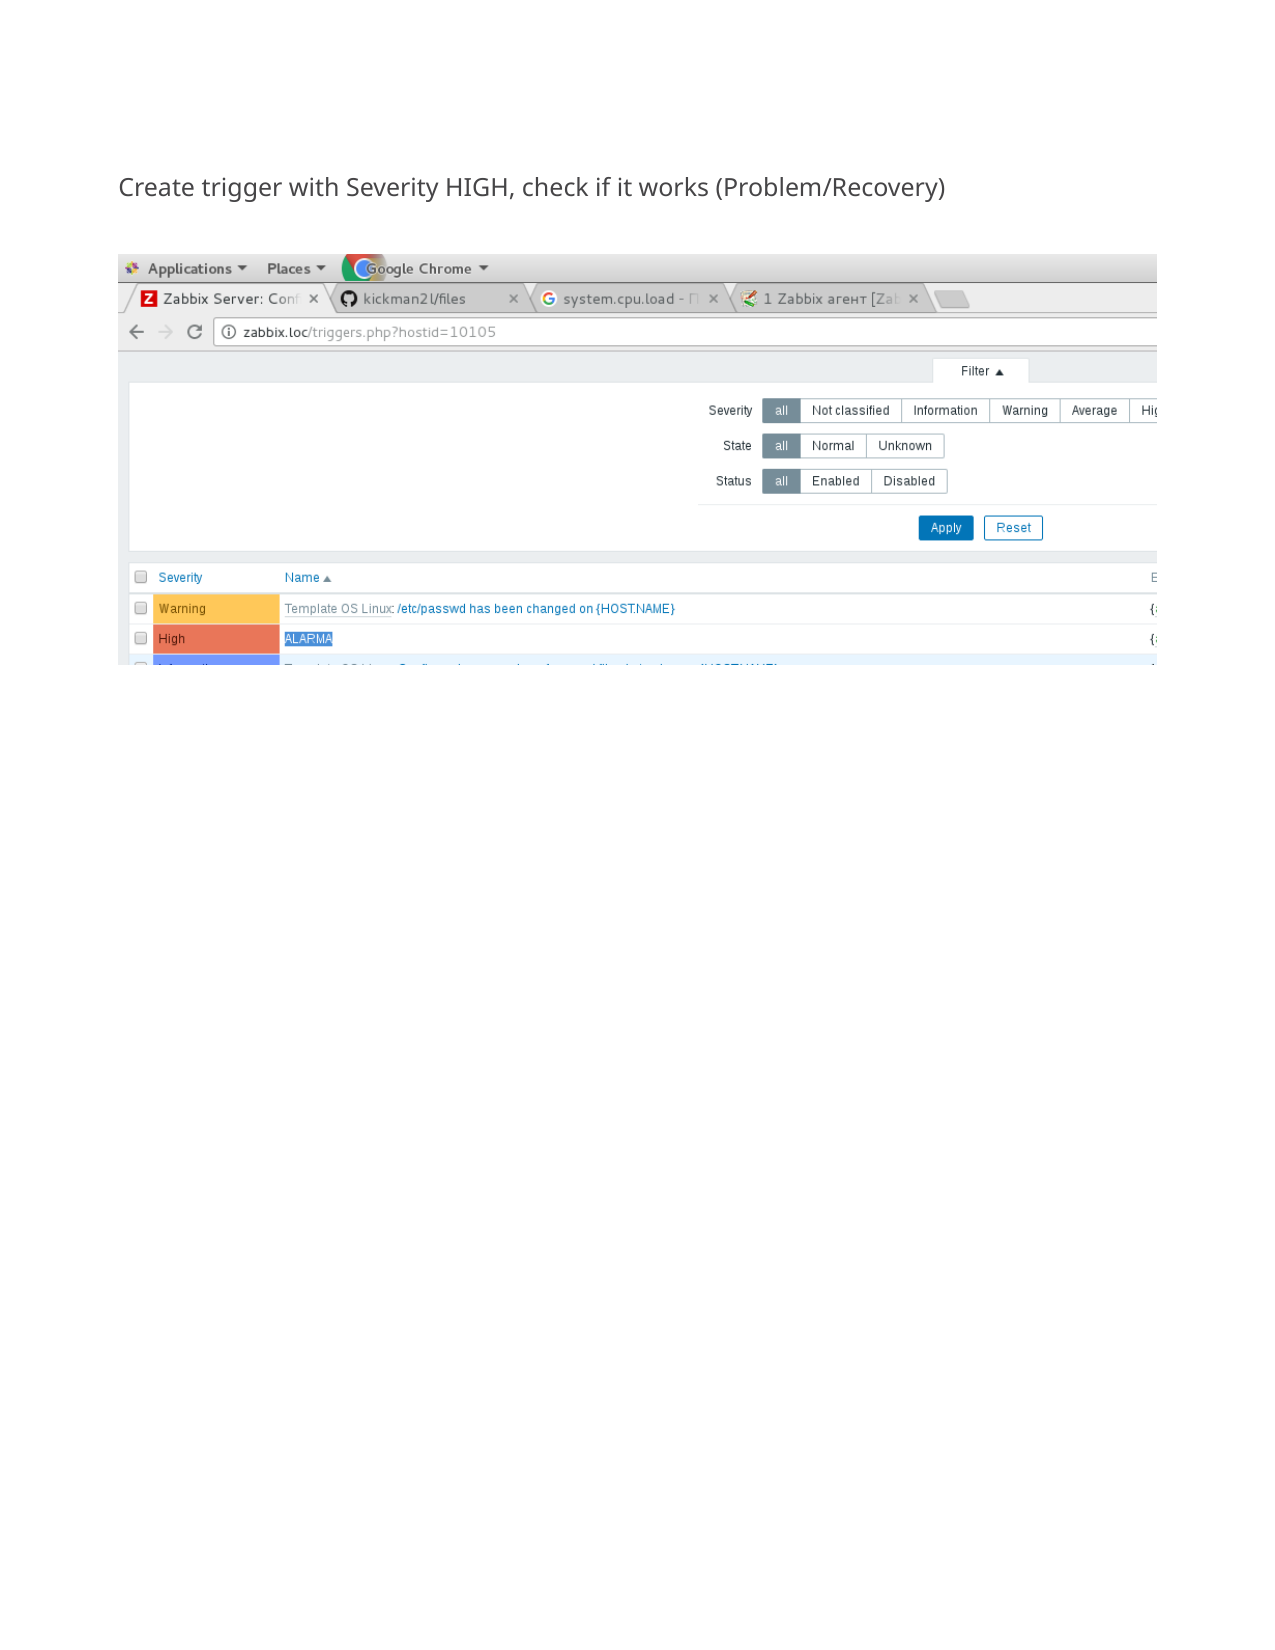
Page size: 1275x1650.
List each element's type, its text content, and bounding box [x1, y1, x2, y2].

text Create trigger with Severity HIGH, check if it works (Problem/Recovery) [118, 169, 1157, 203]
picture [118, 254, 1157, 665]
